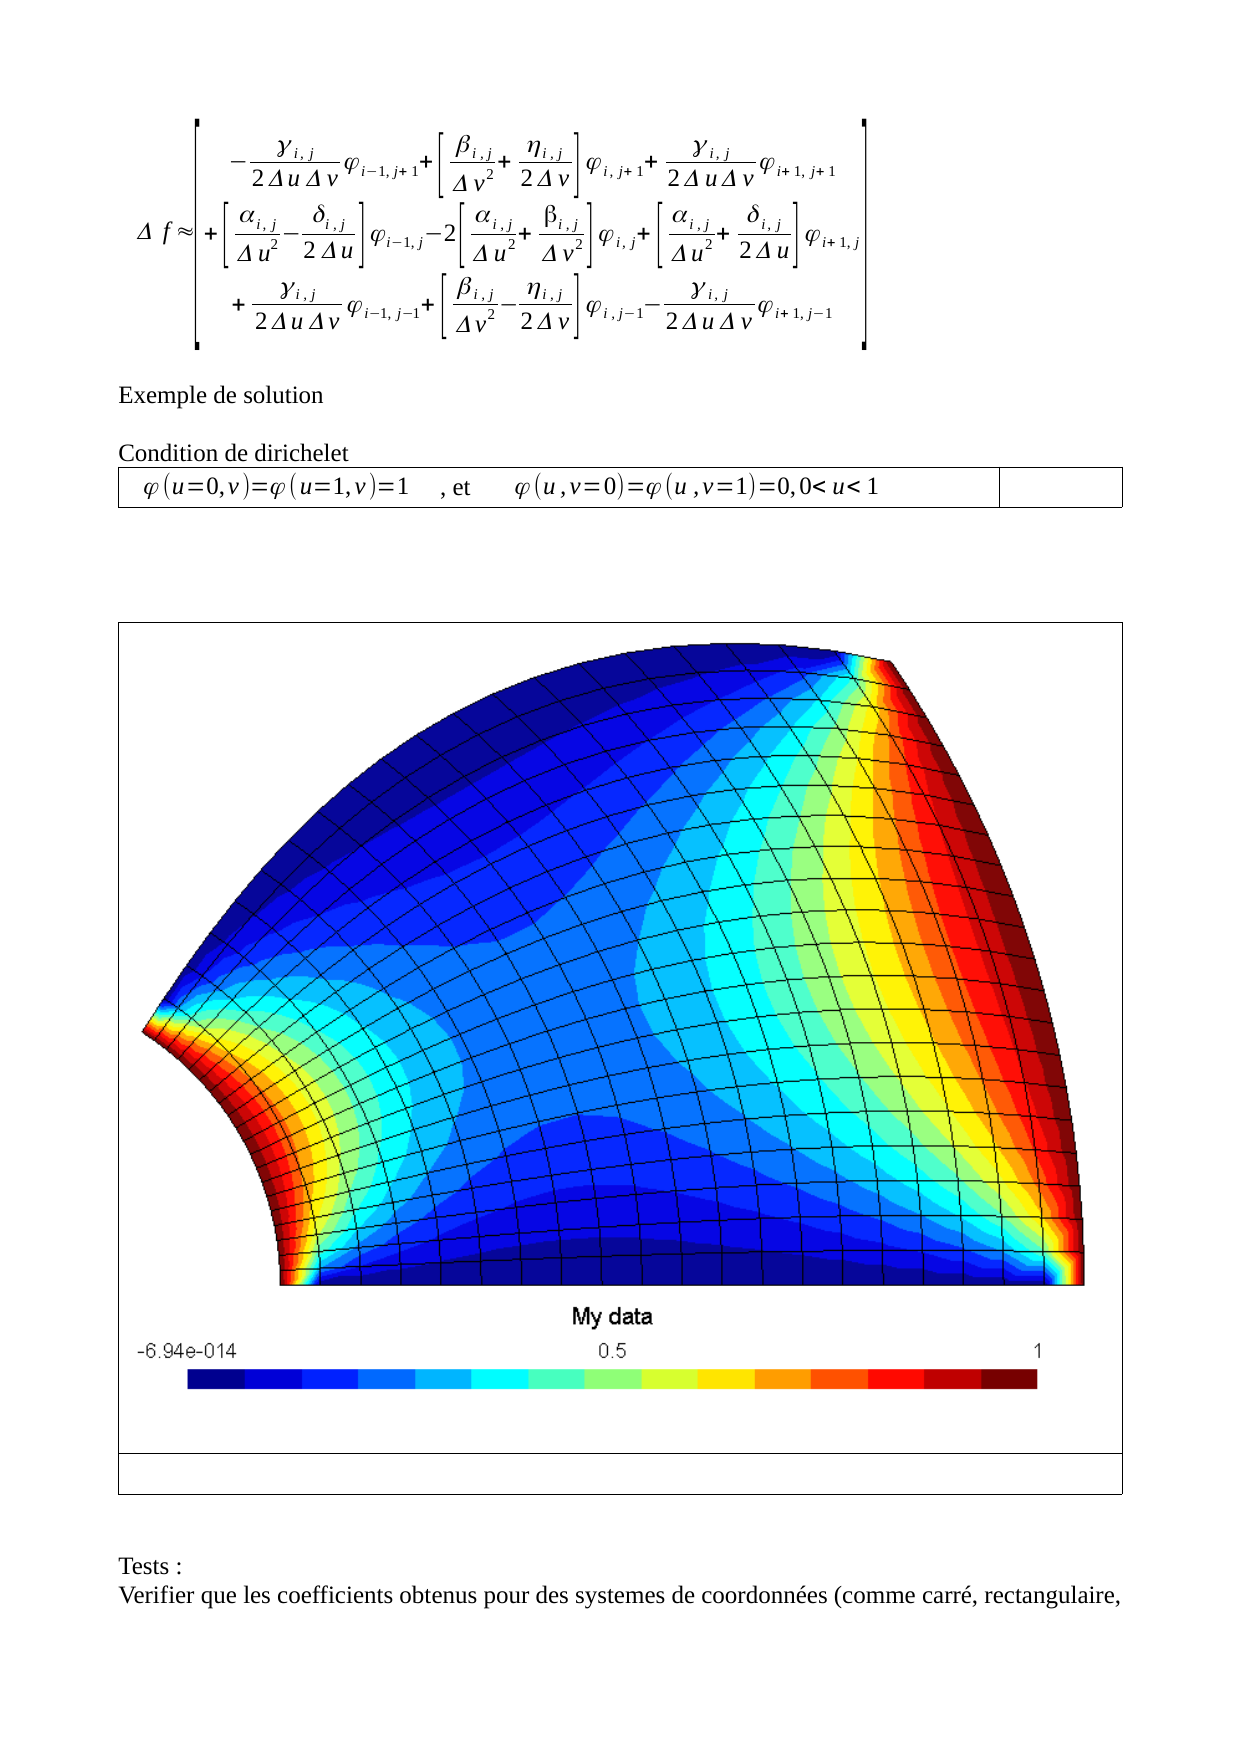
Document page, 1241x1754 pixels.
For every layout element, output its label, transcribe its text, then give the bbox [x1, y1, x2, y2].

table_header [1000, 468, 1122, 507]
text Verifier que les coefficients obtenus pour des systemes de coordonnées (comme carré, rectangulaire, [118, 1580, 1122, 1609]
table_header , et [119, 468, 999, 507]
picture [123, 627, 1117, 1419]
text Tests : [118, 1551, 1122, 1580]
table_header [119, 623, 1122, 1453]
table_cell [119, 1454, 1122, 1494]
text Exemple de solution [118, 380, 1122, 409]
text Condition de dirichelet [118, 438, 1122, 467]
